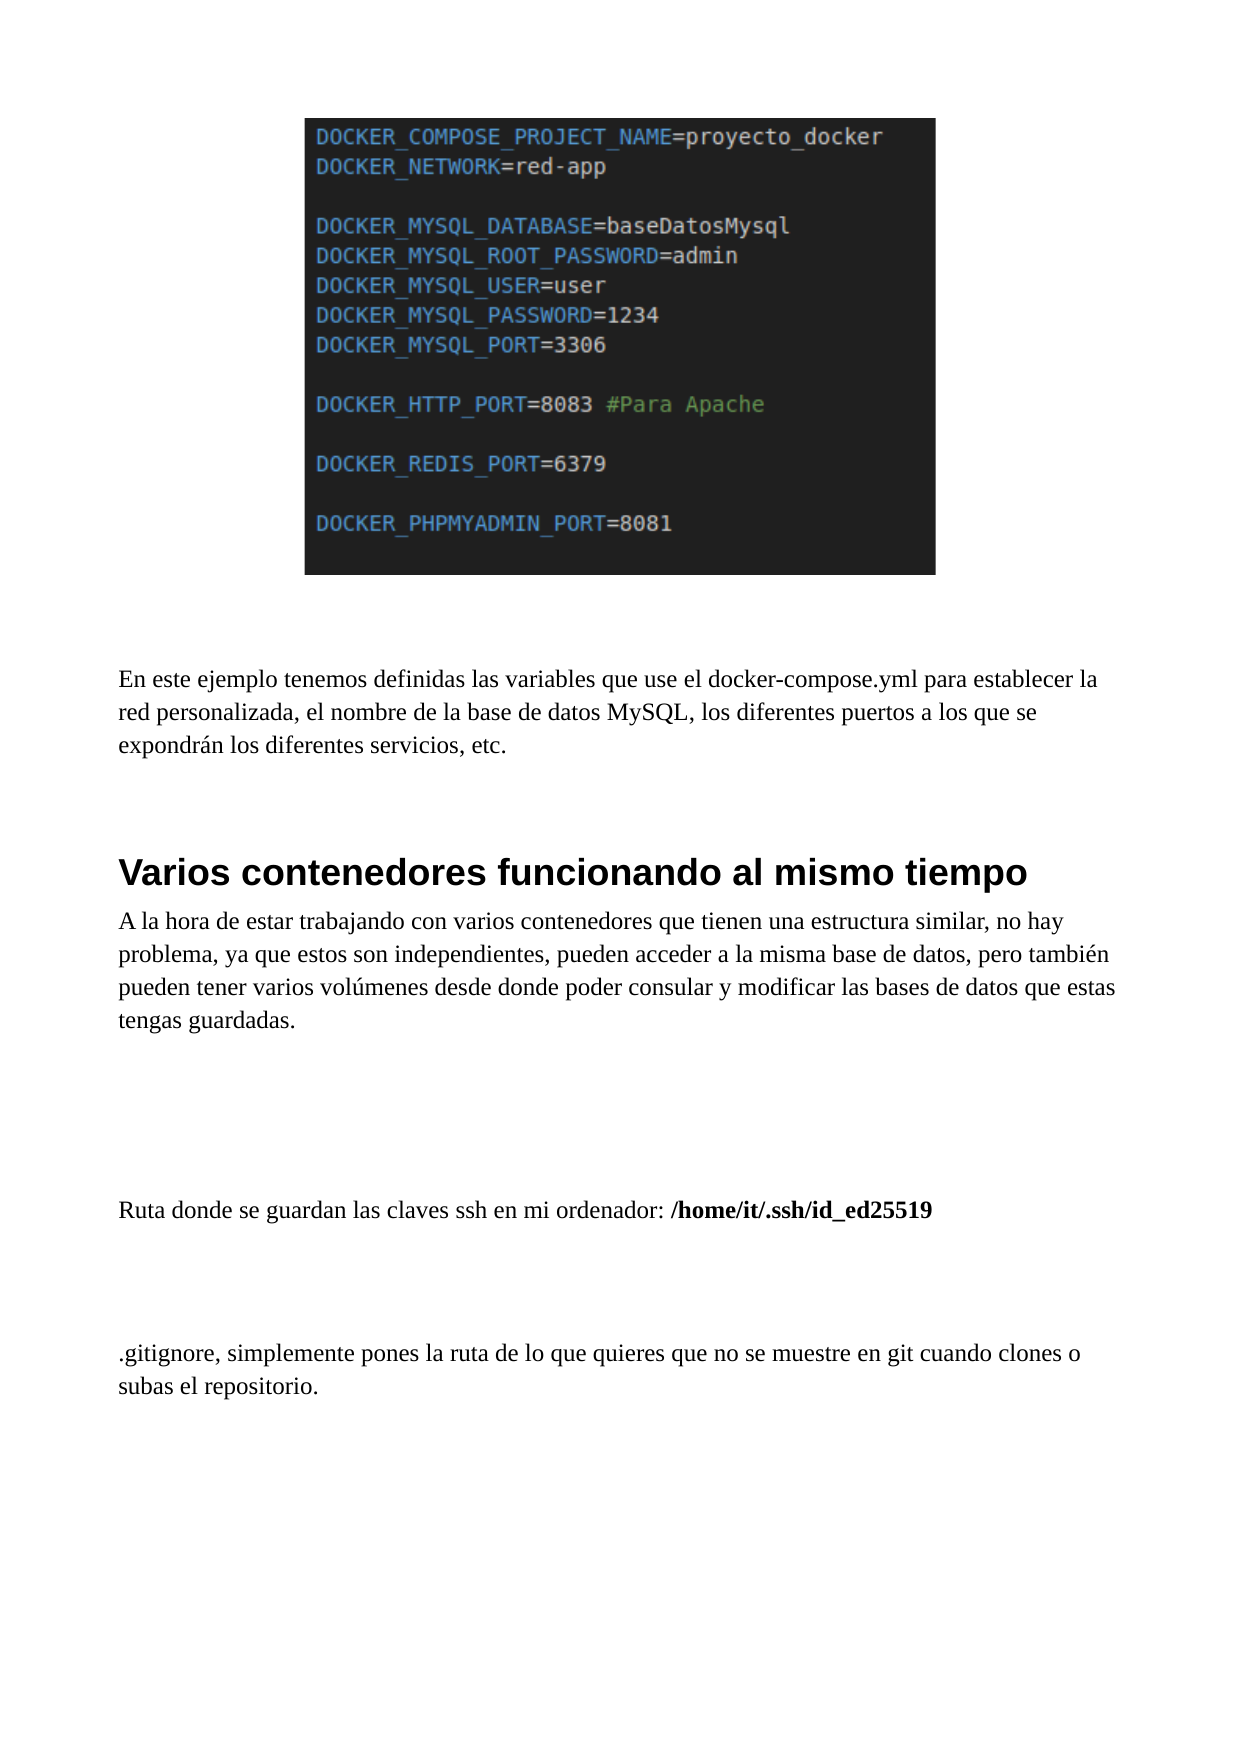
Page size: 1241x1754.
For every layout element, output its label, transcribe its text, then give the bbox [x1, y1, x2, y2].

text .gitignore, simplemente pones la ruta de lo que quieres que no se muestre en git cuando clones o subas el repositorio. [118, 1338, 1122, 1400]
text En este ejemplo tenemos definidas las variables que use el docker-compose.yml para establecer la red personalizada, el nombre de la base de datos MySQL, los diferentes puertos a los que se expondrán los diferentes servicios, etc. [118, 664, 1122, 759]
text Ruta donde se guardan las claves ssh en mi ordenador: /home/it/.ssh/id_ed25519 [118, 1195, 1122, 1224]
text A la hora de estar trabajando con varios contenedores que tienen una estructura similar, no hay problema, ya que estos son independientes, pueden acceder a la misma base de datos, pero también pueden tener varios volúmenes desde donde poder consular y modificar las bases de datos que estas tengas guardadas. [118, 906, 1122, 1034]
subtitle Varios contenedores funcionando al mismo tiempo [118, 850, 1122, 893]
picture [304, 118, 936, 575]
